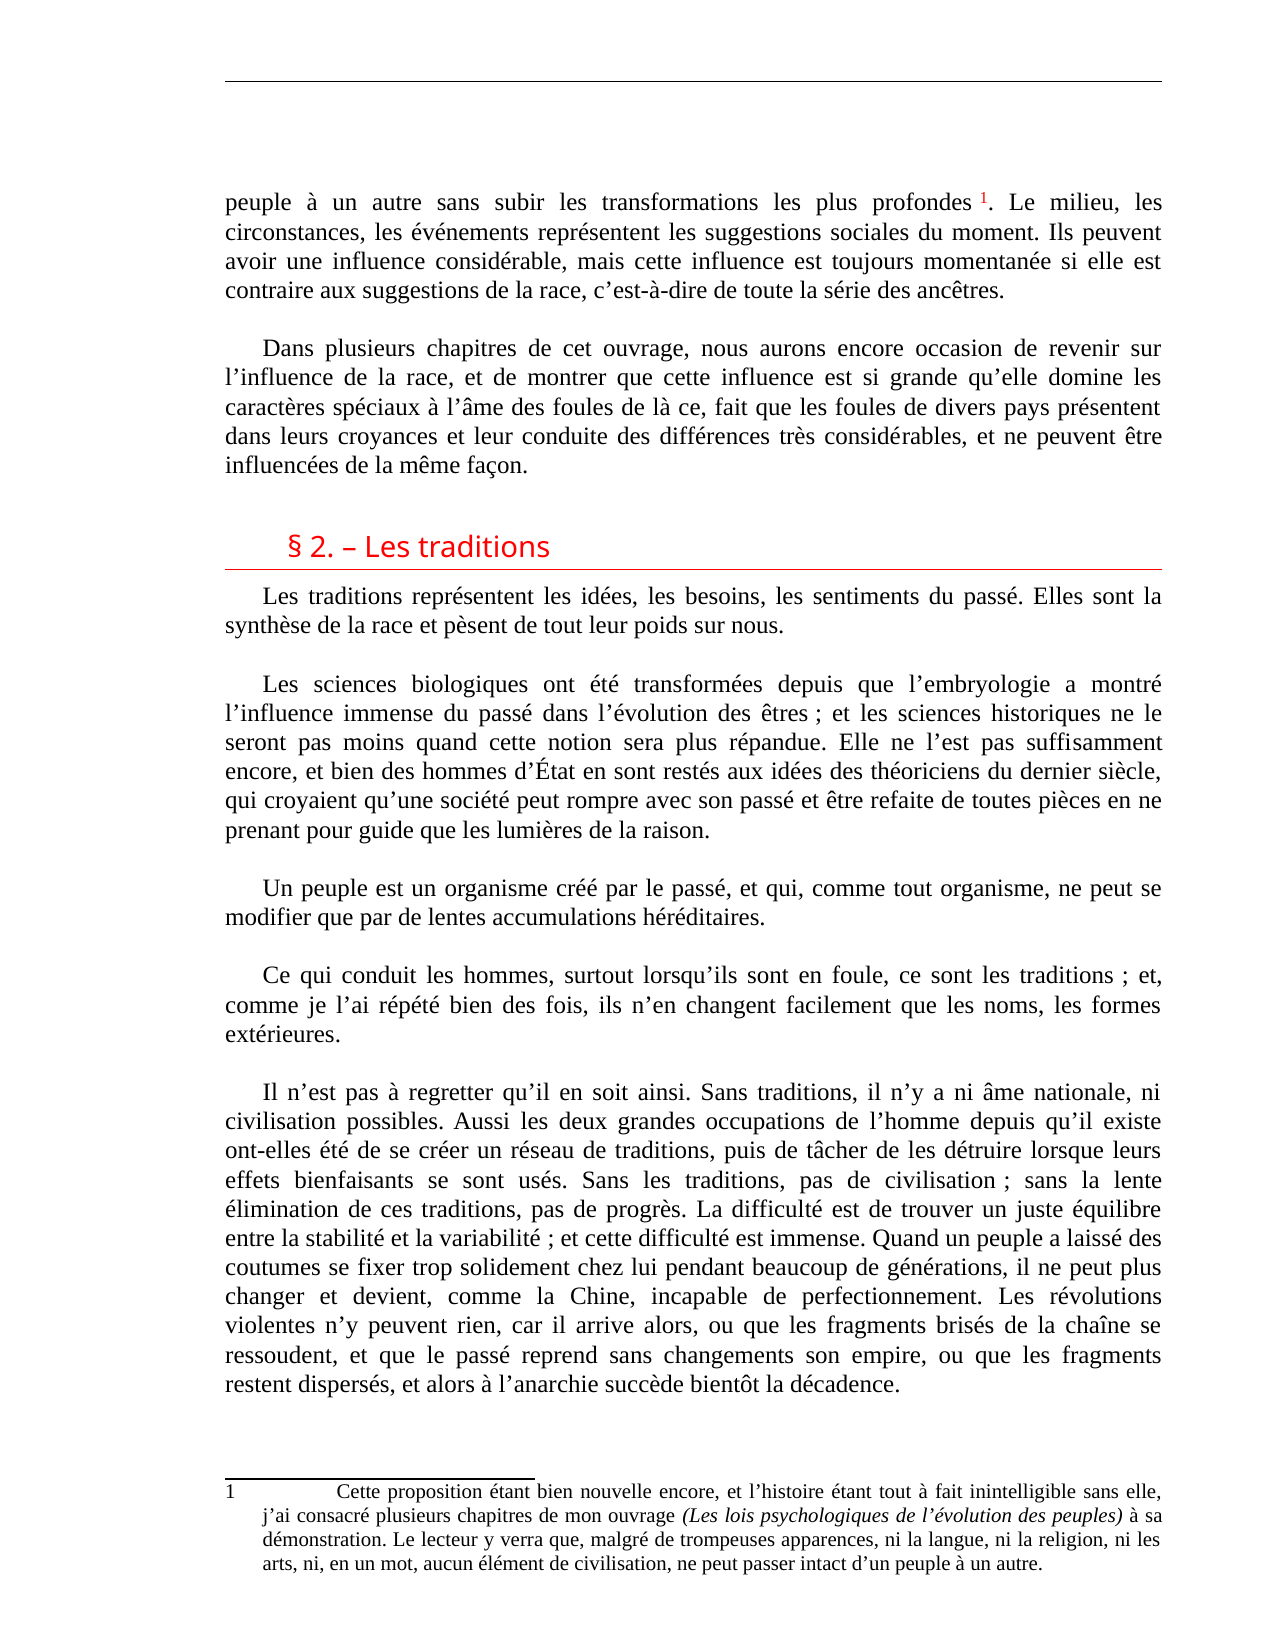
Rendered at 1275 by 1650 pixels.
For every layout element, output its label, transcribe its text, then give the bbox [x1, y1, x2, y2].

text Ce qui conduit les hommes, surtout lorsqu’ils sont en foule, ce sont les traditions ; et, comme je l’ai répété bien des fois, ils n’en changent facilement que les noms, les formes extérieures. [225, 961, 1162, 1048]
text Les sciences biologiques ont été transformées depuis que l’embryologie a montré l’influence immense du passé dans l’évolution des êtres ; et les sciences historiques ne le seront pas moins quand cette notion sera plus répandue. Elle ne l’est pas suffi­samment encore, et bien des hommes d’État en sont restés aux idées des théoriciens du dernier siècle, qui croyaient qu’une société peut rompre avec son passé et être refaite de toutes pièces en ne prenant pour guide que les lumières de la raison. [225, 669, 1162, 844]
text Les traditions représentent les idées, les besoins, les sentiments du passé. Elles sont la synthèse de la race et pèsent de tout leur poids sur nous. [225, 581, 1162, 640]
text Cette proposition étant bien nouvelle encore, et l’histoire étant tout à fait inintelligible sans elle, j’ai consacré plusieurs chapitres de mon ouvrage (Les lois psychologiques de l’évolution des peuples) à sa démonstration. Le lecteur y verra que, malgré de trompeuses apparences, ni la langue, ni la religion, ni les arts, ni, en un mot, aucun élément de civilisation, ne peut passer intact d’un peuple à un autre. [225, 1479, 1162, 1575]
text Un peuple est un organisme créé par le passé, et qui, comme tout organisme, ne peut se modifier que par de lentes accumulations héréditaires. [225, 873, 1162, 931]
subtitle § 2. – Les traditions [225, 523, 1162, 569]
text Dans plusieurs chapitres de cet ouvrage, nous aurons encore occasion de revenir sur l’influence de la race, et de montrer que cette influence est si grande qu’elle domine les caractères spéciaux à l’âme des foules de là ce, fait que les foules de divers pays présentent dans leurs croyances et leur conduite des différences très considé­rables, et ne peuvent être influencées de la même façon. [225, 333, 1162, 479]
text peuple à un autre sans subir les transformations les plus profondes . Le milieu, les circonstances, les événements représentent les suggestions sociales du moment. Ils peuvent avoir une influence considérable, mais cette influence est toujours momentanée si elle est contraire aux suggestions de la race, c’est-à-dire de toute la série des ancêtres. [225, 187, 1162, 304]
text Il n’est pas à regretter qu’il en soit ainsi. Sans traditions, il n’y a ni âme nationale, ni civilisation possibles. Aussi les deux grandes occupations de l’homme depuis qu’il existe ont-elles été de se créer un réseau de traditions, puis de tâcher de les détruire lorsque leurs effets bienfaisants se sont usés. Sans les traditions, pas de civilisation ; sans la lente élimination de ces traditions, pas de progrès. La difficulté est de trouver un juste équilibre entre la stabilité et la variabilité ; et cette difficulté est immense. Quand un peuple a laissé des coutumes se fixer trop solidement chez lui pendant beaucoup de générations, il ne peut plus changer et devient, comme la Chine, incapa­ble de perfectionnement. Les révolutions violentes n’y peuvent rien, car il arrive alors, ou que les fragments brisés de la chaîne se ressoudent, et que le passé reprend sans changements son empire, ou que les fragments restent dispersés, et alors à l’anar­chie succède bientôt la décadence. [225, 1077, 1162, 1398]
